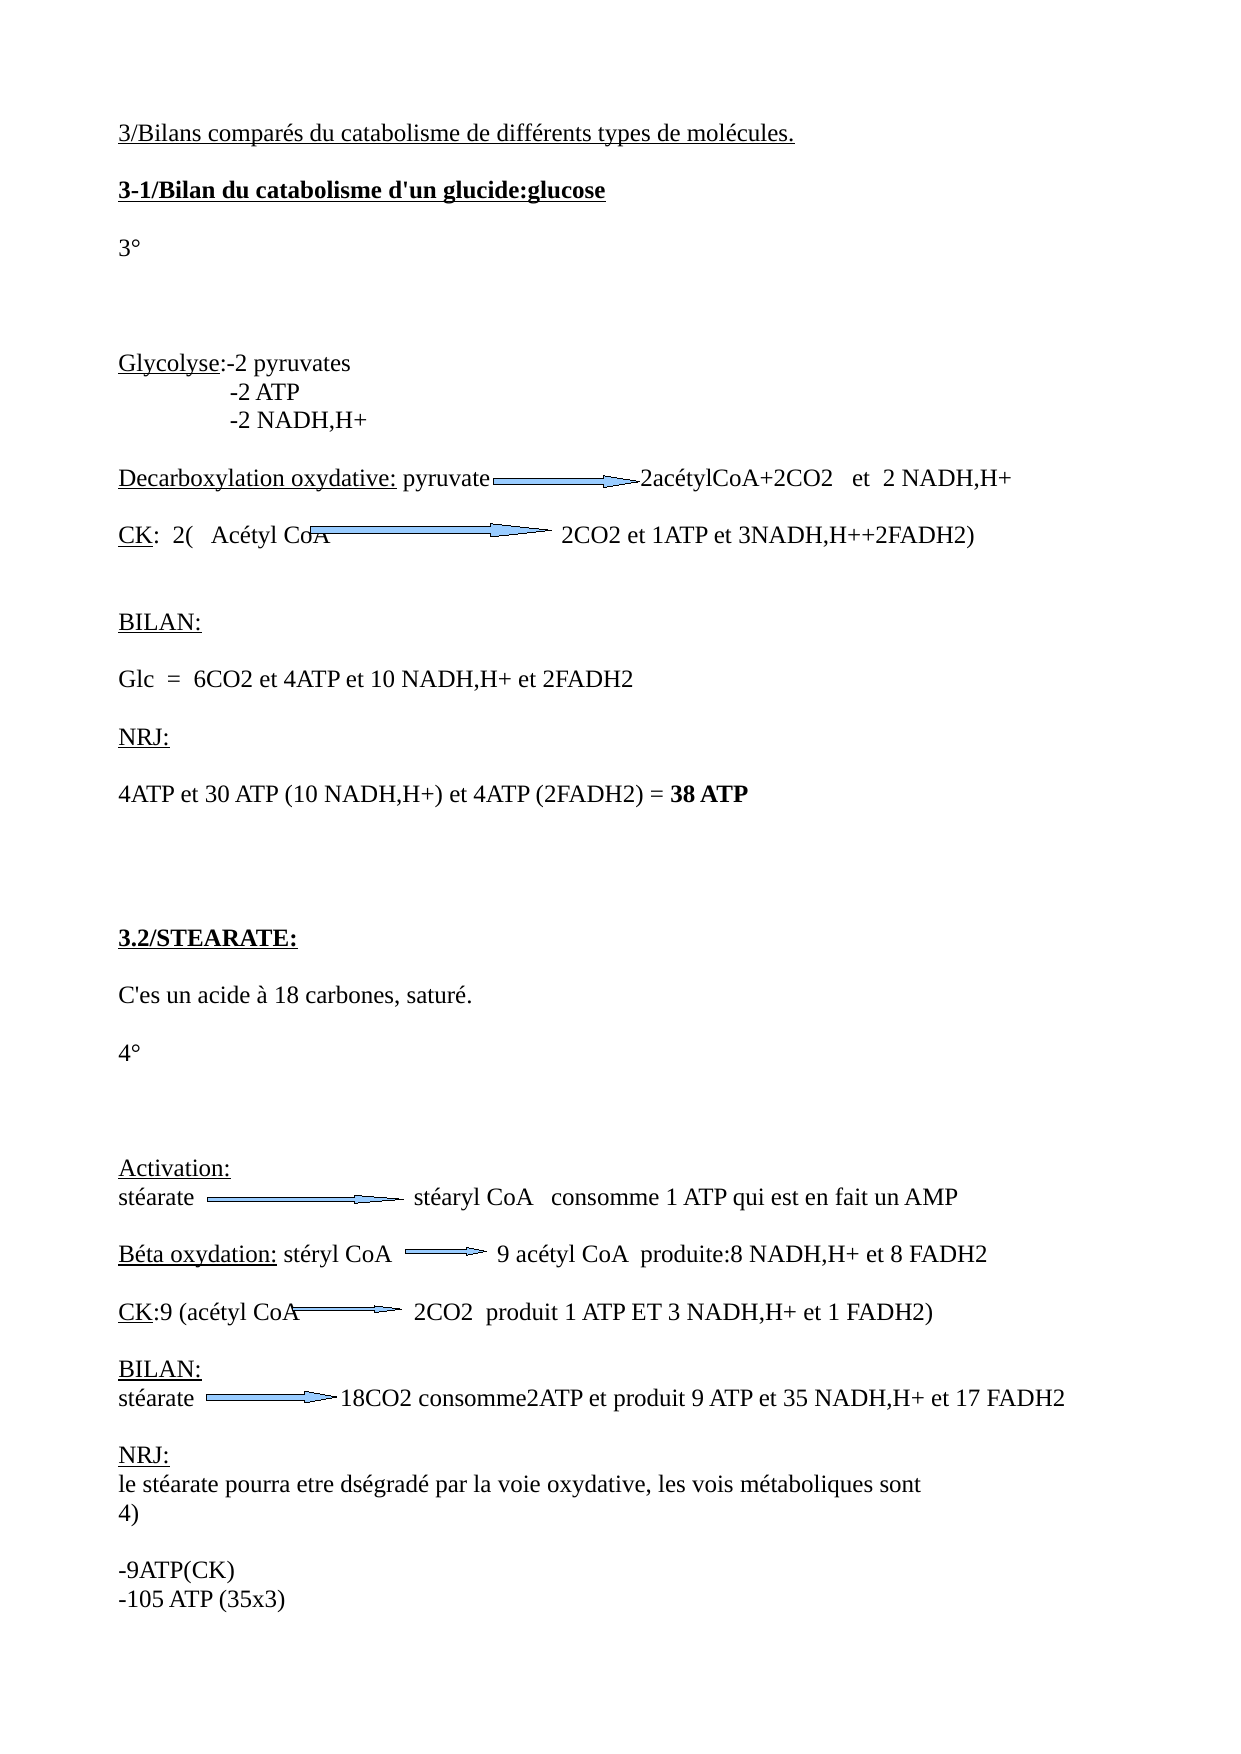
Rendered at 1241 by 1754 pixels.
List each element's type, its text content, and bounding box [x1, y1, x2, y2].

text -105 ATP (35x3) [118, 1584, 1122, 1613]
text le stéarate pourra etre dségradé par la voie oxydative, les vois métaboliques sont [118, 1469, 1122, 1498]
text C'es un acide à 18 carbones, saturé. [118, 981, 1122, 1009]
text stéarate 18CO2 consomme2ATP et produit 9 ATP et 35 NADH,H+ et 17 FADH2 [118, 1383, 1122, 1412]
text stéarate stéaryl CoA consomme 1 ATP qui est en fait un AMP [118, 1182, 1122, 1211]
text -2 ATP [118, 377, 1122, 406]
text BILAN: [118, 607, 1122, 636]
text Glc = 6CO2 et 4ATP et 10 NADH,H+ et 2FADH2 [118, 664, 1122, 693]
text CK:9 (acétyl CoA 2CO2 produit 1 ATP ET 3 NADH,H+ et 1 FADH2) [118, 1297, 1122, 1326]
text Béta oxydation: stéryl CoA 9 acétyl CoA produite:8 NADH,H+ et 8 FADH2 [118, 1239, 1122, 1268]
text -9ATP(CK) [118, 1556, 1122, 1584]
text -2 NADH,H+ [118, 406, 1122, 434]
text NRJ: [118, 1441, 1122, 1469]
text Decarboxylation oxydative: pyruvate 2acétylCoA+2CO2 et 2 NADH,H+ [118, 463, 1122, 492]
text 3° [118, 233, 1122, 262]
text Activation: [118, 1153, 1122, 1182]
text 3/Bilans comparés du catabolisme de différents types de molécules. [118, 118, 1122, 147]
text 3.2/STEARATE: [118, 923, 1122, 952]
text Glycolyse:-2 pyruvates [118, 348, 1122, 377]
text 4) [118, 1498, 1122, 1527]
text CK: 2( Acétyl CoA 2CO2 et 1ATP et 3NADH,H++2FADH2) [118, 521, 1122, 549]
text NRJ: [118, 722, 1122, 751]
text BILAN: [118, 1354, 1122, 1383]
text 3-1/Bilan du catabolisme d'un glucide:glucose [118, 176, 1122, 204]
text 4° [118, 1038, 1122, 1067]
text 4ATP et 30 ATP (10 NADH,H+) et 4ATP (2FADH2) = 38 ATP [118, 779, 1122, 808]
